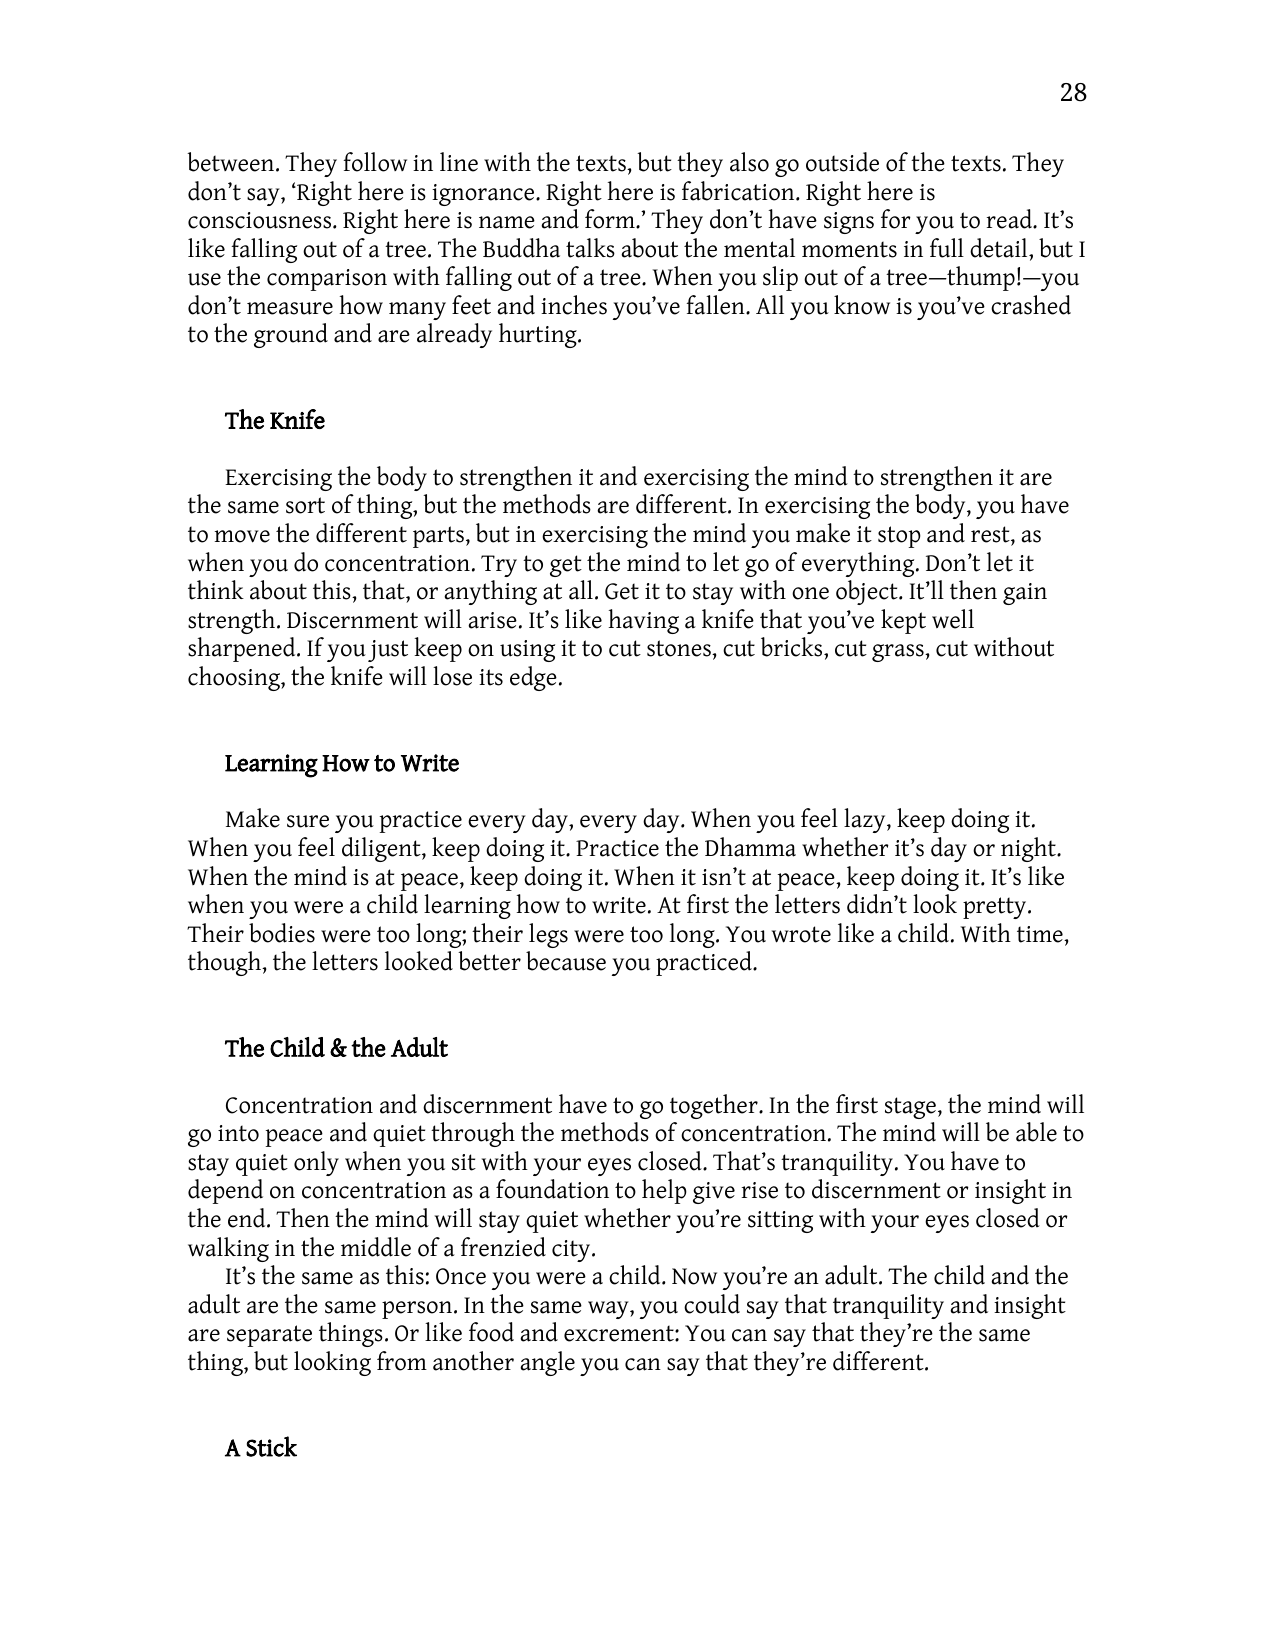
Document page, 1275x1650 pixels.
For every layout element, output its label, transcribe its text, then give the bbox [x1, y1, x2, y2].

text The Child & the Adult [187, 1035, 1087, 1063]
text between. They follow in line with the texts, but they also go outside of the texts. They don’t say, ‘Right here is ignorance. Right here is fabrication. Right here is consciousness. Right here is name and form.’ They don’t have signs for you to read. It’s like falling out of a tree. The Buddha talks about the mental moments in full detail, but I use the comparison with falling out of a tree. When you slip out of a tree—thump!—you don’t measure how many feet and inches you’ve fallen. All you know is you’ve crashed to the ground and are already hurting. [187, 150, 1087, 350]
subtitle A Stick [187, 1434, 1087, 1463]
text The Knife [187, 407, 1087, 435]
text Make sure you practice every day, every day. When you feel lazy, keep doing it. When you feel diligent, keep doing it. Practice the Dhamma whether it’s day or night. When the mind is at peace, keep doing it. When it isn’t at peace, keep doing it. It’s like when you were a child learning how to write. At first the letters didn’t look pretty. Their bodies were too long; their legs were too long. You wrote like a child. With time, though, the letters looked better because you practiced. [187, 806, 1087, 978]
subtitle Learning How to Write [187, 749, 1087, 778]
text Exercising the body to strengthen it and exercising the mind to strengthen it are the same sort of thing, but the methods are different. In exercising the body, you have to move the different parts, but in exercising the mind you make it stop and rest, as when you do concentration. Try to get the mind to let go of everything. Don’t let it think about this, that, or anything at all. Get it to stay with one object. It’ll then gain strength. Discernment will arise. It’s like having a knife that you’ve kept well sharpened. If you just keep on using it to cut stones, cut bricks, cut grass, cut without choosing, the knife will lose its edge. [187, 464, 1087, 692]
text Concentration and discernment have to go together. In the first stage, the mind will go into peace and quiet through the methods of concentration. The mind will be able to stay quiet only when you sit with your eyes closed. That’s tranquility. You have to depend on concentration as a foundation to help give rise to discernment or insight in the end. Then the mind will stay quiet whether you’re sitting with your eyes closed or walking in the middle of a frenzied city. [187, 1092, 1087, 1263]
text It’s the same as this: Once you were a child. Now you’re an adult. The child and the adult are the same person. In the same way, you could say that tranquility and insight are separate things. Or like food and excrement: You can say that they’re the same thing, but looking from another angle you can say that they’re different. [187, 1263, 1087, 1377]
